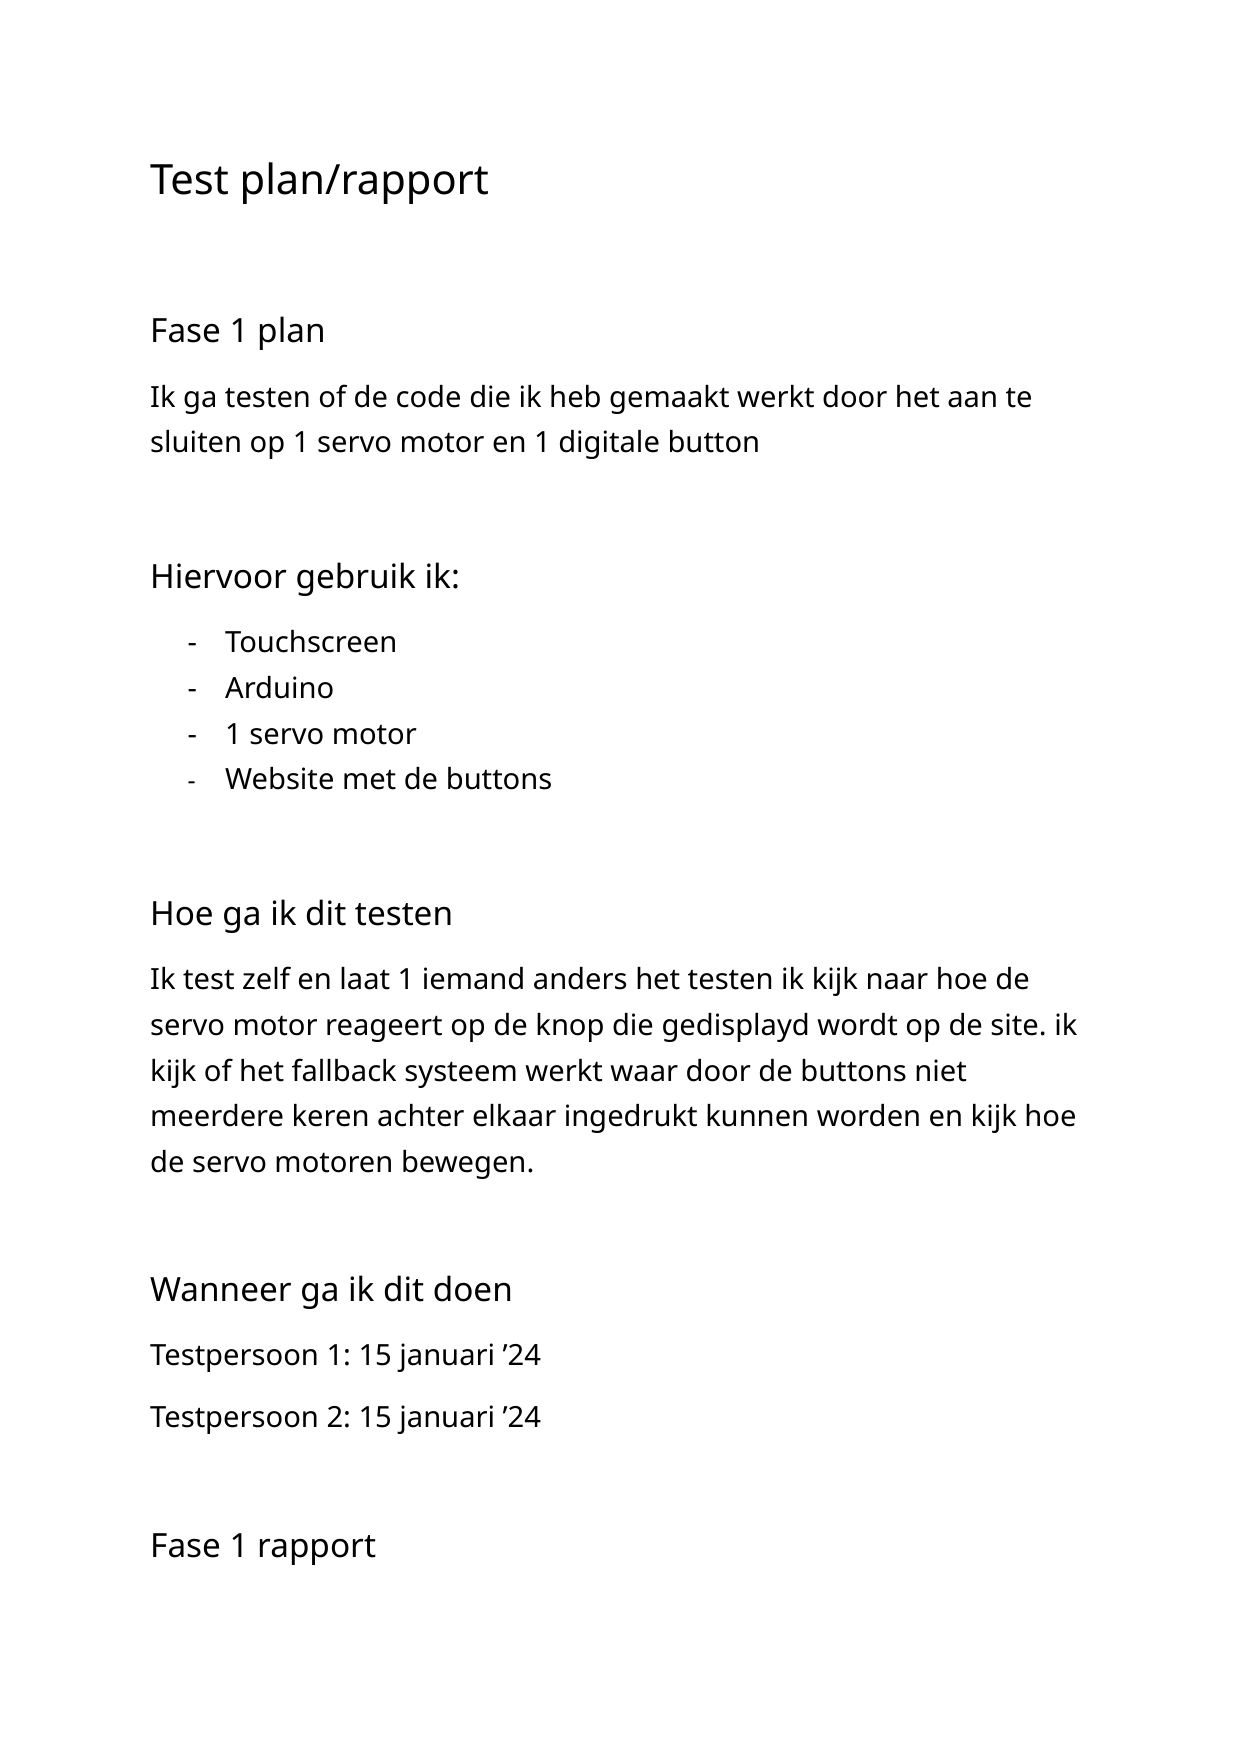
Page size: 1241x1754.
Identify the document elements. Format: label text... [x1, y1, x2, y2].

text Fase 1 rapport [150, 1521, 1090, 1567]
text Wanneer ga ik dit doen [150, 1266, 1090, 1311]
text Testpersoon 1: 15 januari ’24 [150, 1334, 1090, 1374]
list Website met de buttons [187, 758, 1090, 798]
text Testpersoon 2: 15 januari ’24 [150, 1397, 1090, 1436]
text Hiervoor gebruik ik: [150, 553, 1090, 598]
text Fase 1 plan [150, 307, 1090, 353]
text Ik ga testen of de code die ik heb gemaakt werkt door het aan te sluiten op 1 servo motor en 1 digitale button [150, 376, 1090, 461]
text Hoe ga ik dit testen [150, 890, 1090, 935]
text Test plan/rapport [150, 150, 1090, 207]
list Arduino [187, 667, 1090, 707]
list Touchscreen [187, 622, 1090, 661]
text Ik test zelf en laat 1 iemand anders het testen ik kijk naar hoe de servo motor reageert op de knop die gedisplayd wordt op de site. ik kijk of het fallback systeem werkt waar door de buttons niet meerdere keren achter elkaar ingedrukt kunnen worden en kijk hoe de servo motoren bewegen. [150, 958, 1090, 1181]
list 1 servo motor [187, 713, 1090, 753]
